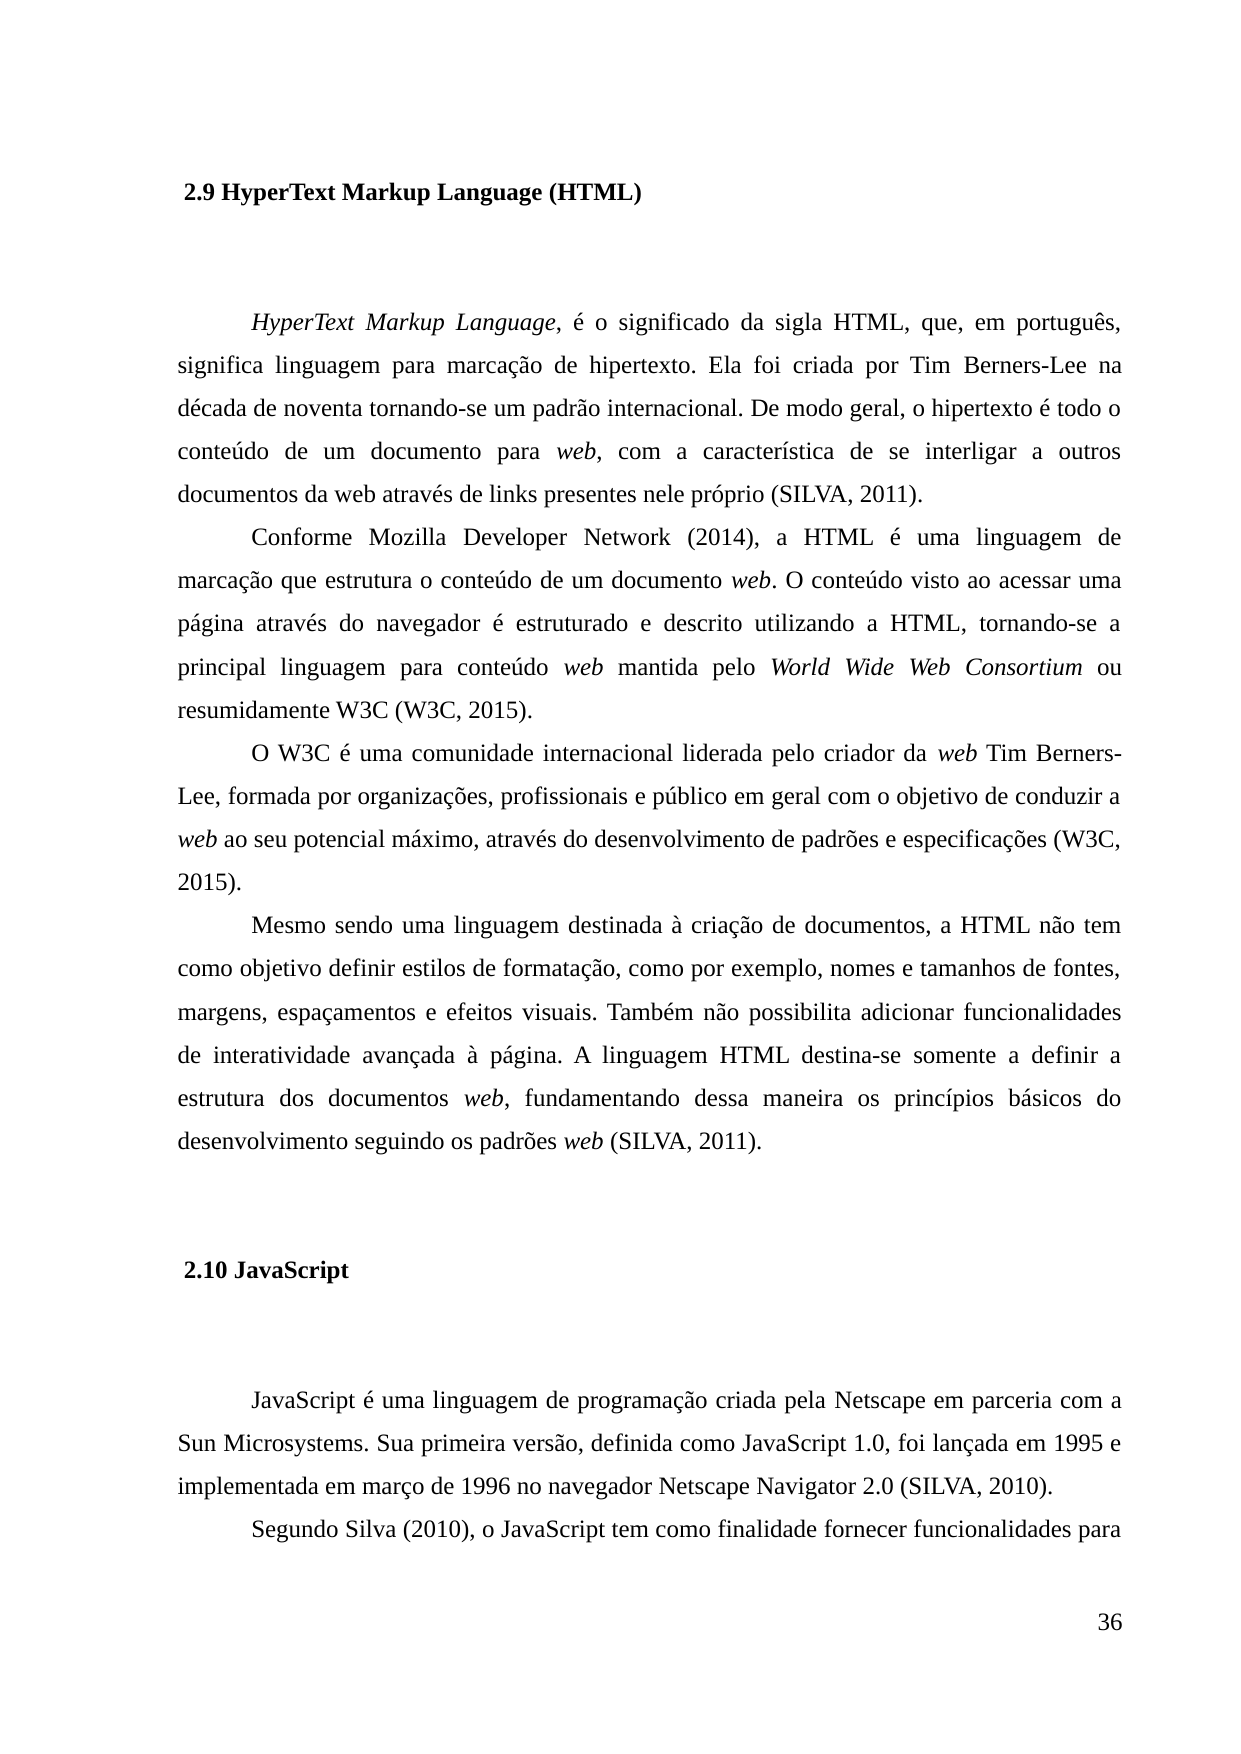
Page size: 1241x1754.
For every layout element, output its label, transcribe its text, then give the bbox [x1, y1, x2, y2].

text O W3C é uma comunidade internacional liderada pelo criador da web Tim Berners-Lee, formada por organizações, profissionais e público em geral com o objetivo de conduzir a web ao seu potencial máximo, através do desenvolvimento de padrões e especificações (W3C, 2015). [177, 738, 1122, 896]
subtitle JavaScript [177, 1255, 1122, 1284]
text Conforme Mozilla Developer Network (2014), a HTML é uma linguagem de marcação que estrutura o conteúdo de um documento web. O conteúdo visto ao acessar uma página através do navegador é estruturado e descrito utilizando a HTML, tornando-se a principal linguagem para conteúdo web mantida pelo World Wide Web Consortium ou resumidamente W3C (W3C, 2015). [177, 522, 1122, 723]
text Mesmo sendo uma linguagem destinada à criação de documentos, a HTML não tem como objetivo definir estilos de formatação, como por exemplo, nomes e tamanhos de fontes, margens, espaçamentos e efeitos visuais. Também não possibilita adicionar funcionalidades de interatividade avançada à página. A linguagem HTML destina-se somente a definir a estrutura dos documentos web, fundamentando dessa maneira os princípios básicos do desenvolvimento seguindo os padrões web (SILVA, 2011). [177, 910, 1122, 1155]
subtitle HyperText Markup Language (HTML) [177, 177, 1122, 206]
text HyperText Markup Language, é o significado da sigla HTML, que, em português, significa linguagem para marcação de hipertexto. Ela foi criada por Tim Berners-Lee na década de noventa tornando-se um padrão internacional. De modo geral, o hipertexto é todo o conteúdo de um documento para web, com a característica de se interligar a outros documentos da web através de links presentes nele próprio (SILVA, 2011). [177, 307, 1122, 508]
text JavaScript é uma linguagem de programação criada pela Netscape em parceria com a Sun Microsystems. Sua primeira versão, definida como JavaScript 1.0, foi lançada em 1995 e implementada em março de 1996 no navegador Netscape Navigator 2.0 (SILVA, 2010). [177, 1385, 1122, 1500]
text Segundo Silva (2010), o JavaScript tem como finalidade fornecer funcionalidades para [177, 1514, 1122, 1543]
